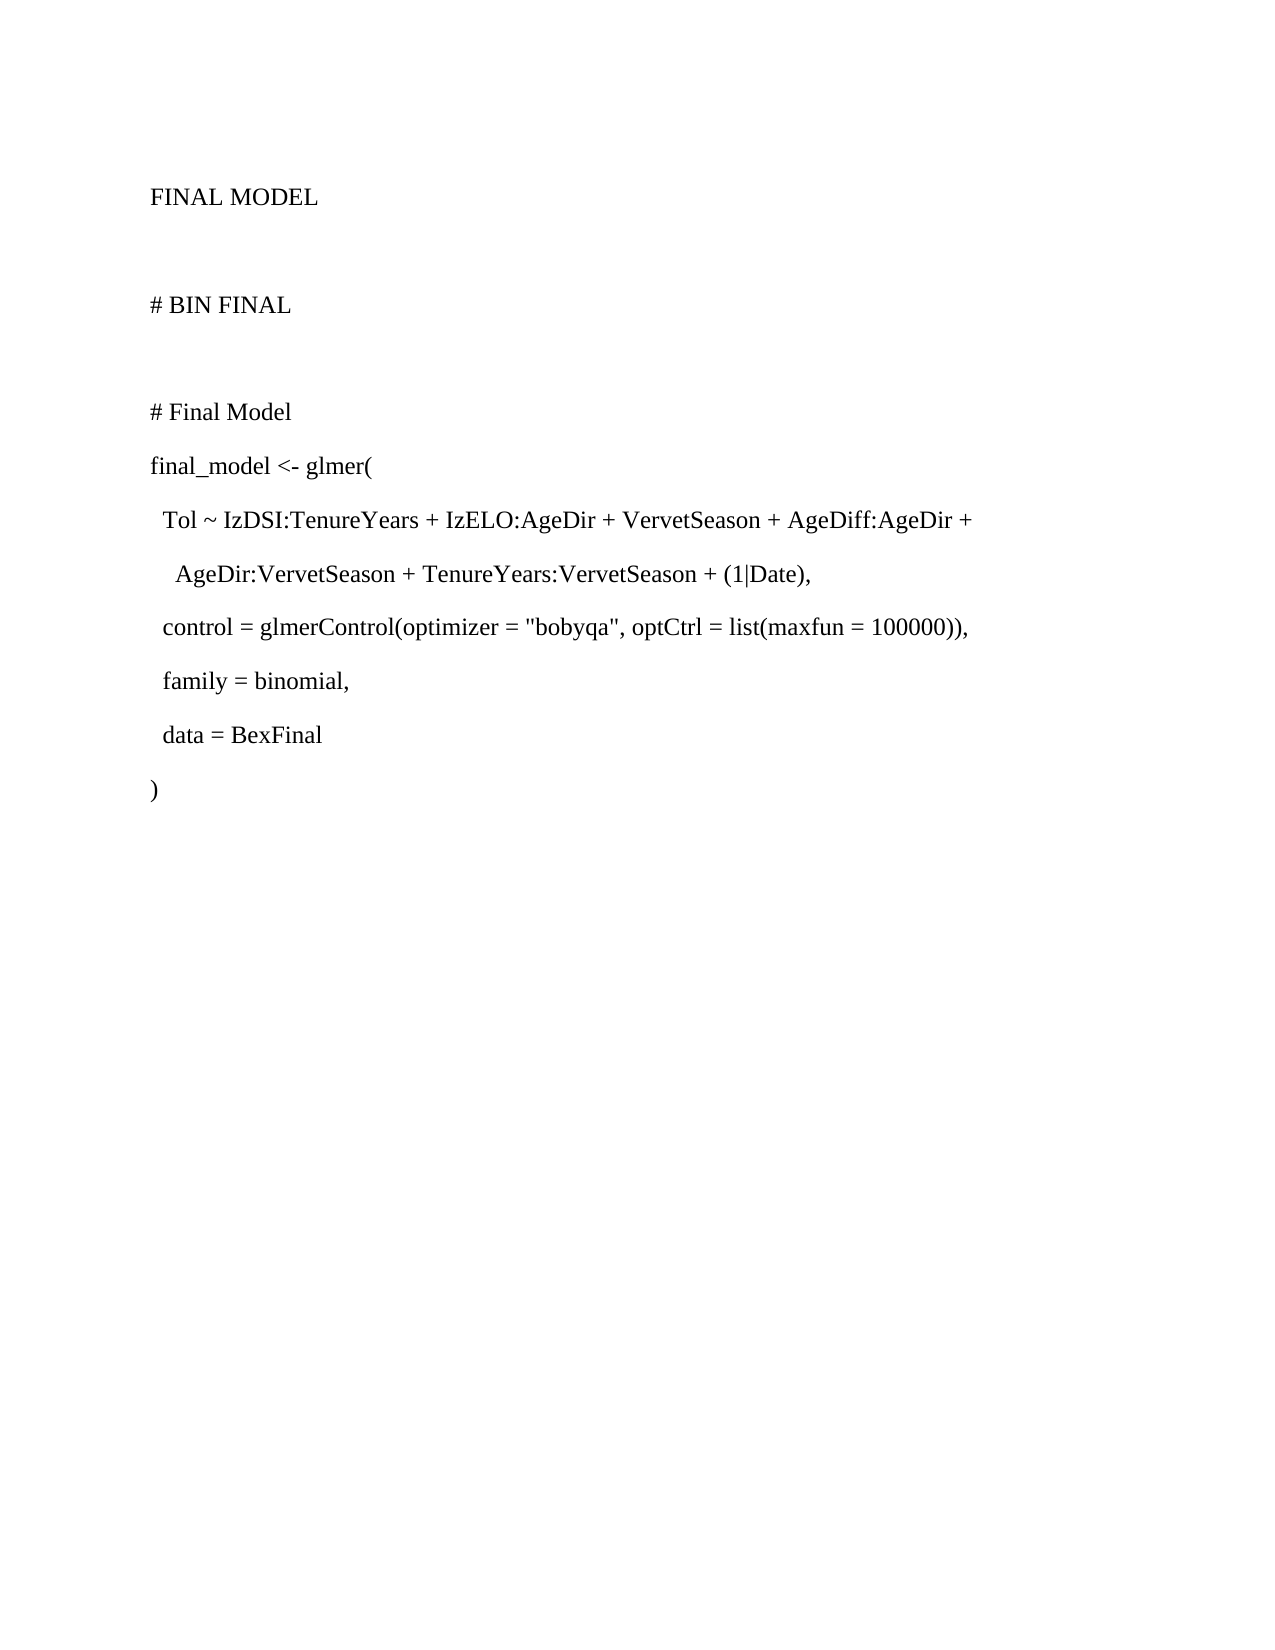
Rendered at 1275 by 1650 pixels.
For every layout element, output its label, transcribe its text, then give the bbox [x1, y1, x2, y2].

text # BIN FINAL [150, 290, 1125, 319]
text data = BexFinal [150, 720, 1125, 749]
text final_model <- glmer( [150, 451, 1125, 480]
text FINAL MODEL [150, 182, 1125, 211]
text family = binomial, [150, 666, 1125, 695]
text ) [150, 774, 1125, 802]
text Tol ~ IzDSI:TenureYears + IzELO:AgeDir + VervetSeason + AgeDiff:AgeDir + [150, 505, 1125, 534]
text AgeDir:VervetSeason + TenureYears:VervetSeason + (1|Date), [150, 559, 1125, 587]
text # Final Model [150, 397, 1125, 426]
text control = glmerControl(optimizer = "bobyqa", optCtrl = list(maxfun = 100000)), [150, 612, 1125, 641]
